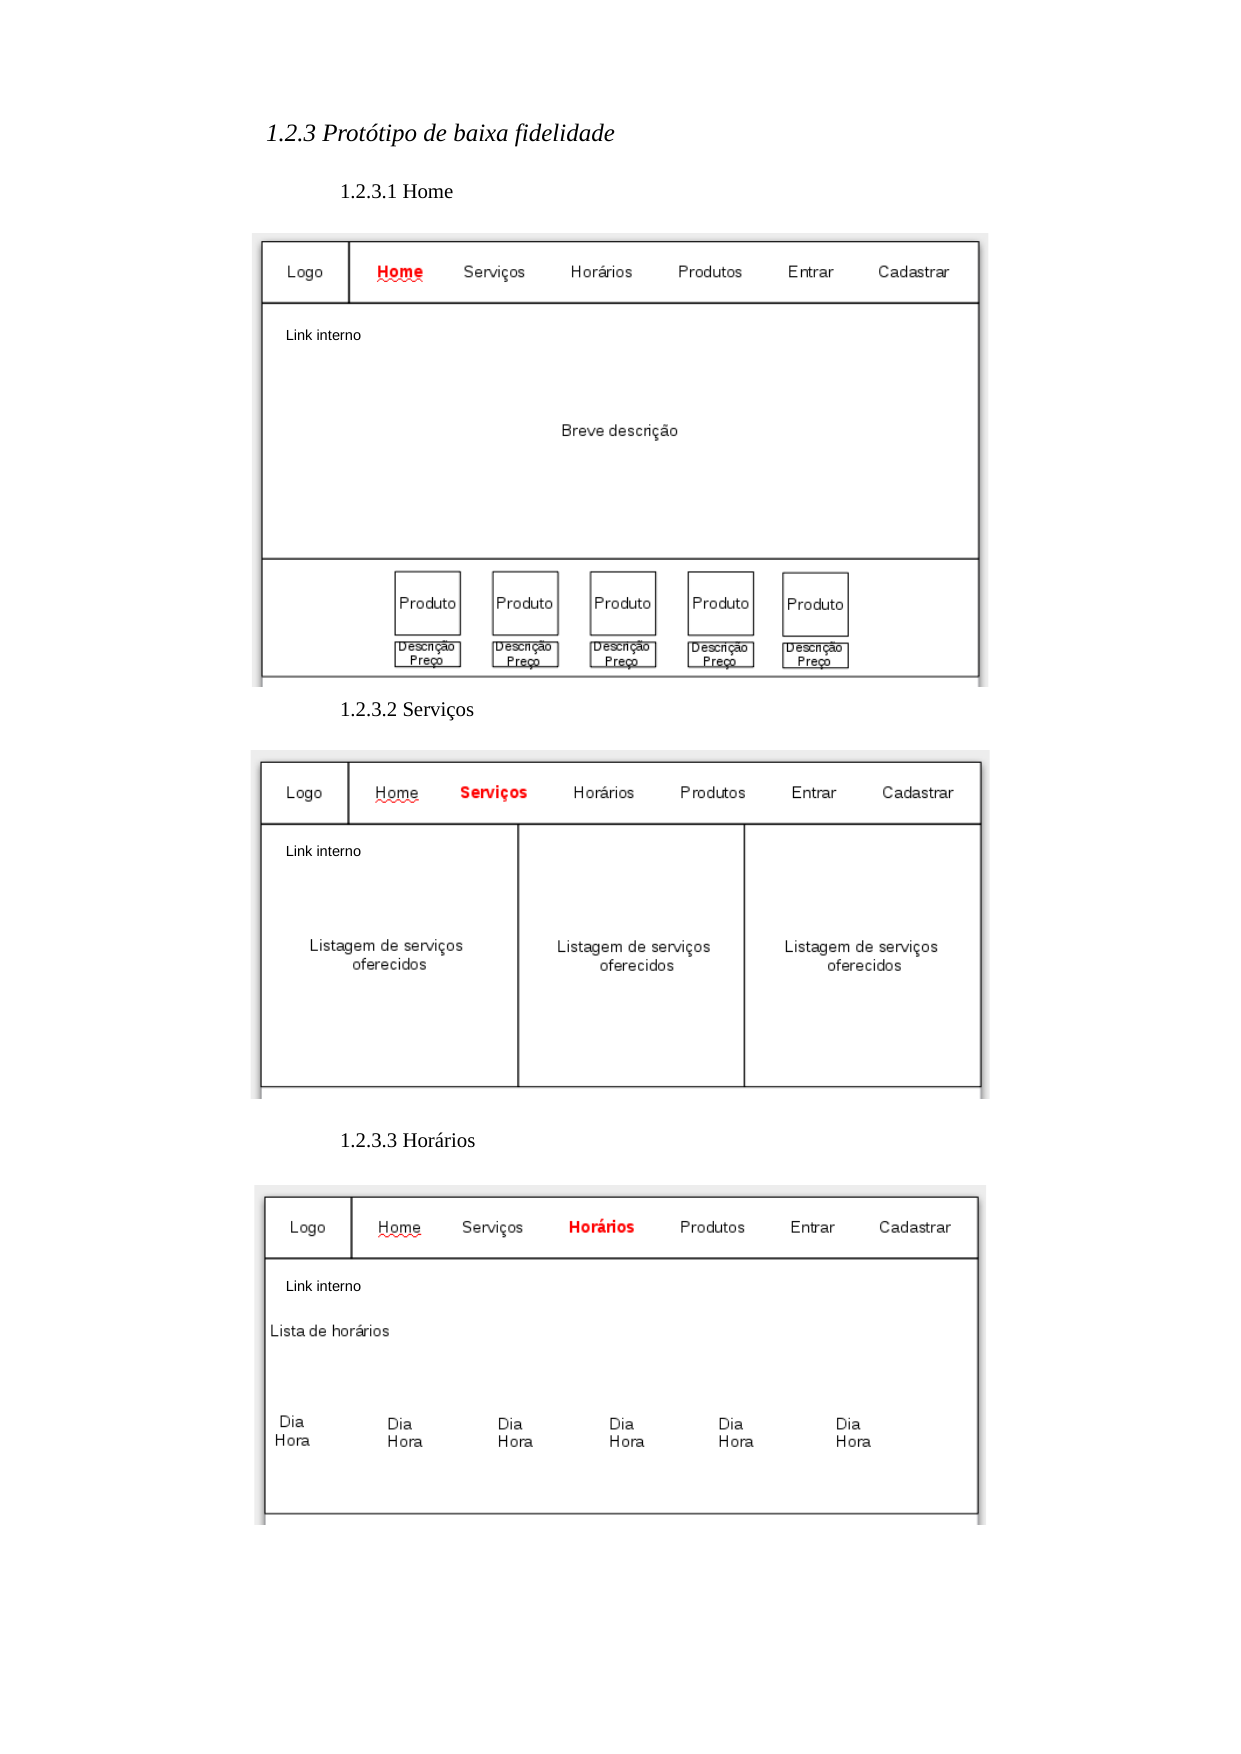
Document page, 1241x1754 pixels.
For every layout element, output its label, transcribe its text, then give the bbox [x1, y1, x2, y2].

text 1.2.3.1 Home [118, 176, 1122, 204]
picture [251, 233, 989, 687]
picture [250, 750, 990, 1099]
picture [254, 1185, 987, 1525]
text 1.2.3 Protótipo de baixa fidelidade [118, 118, 1122, 147]
text 1.2.3.3 Horários [118, 1124, 1122, 1153]
text 1.2.3.2 Serviços [118, 693, 1122, 722]
